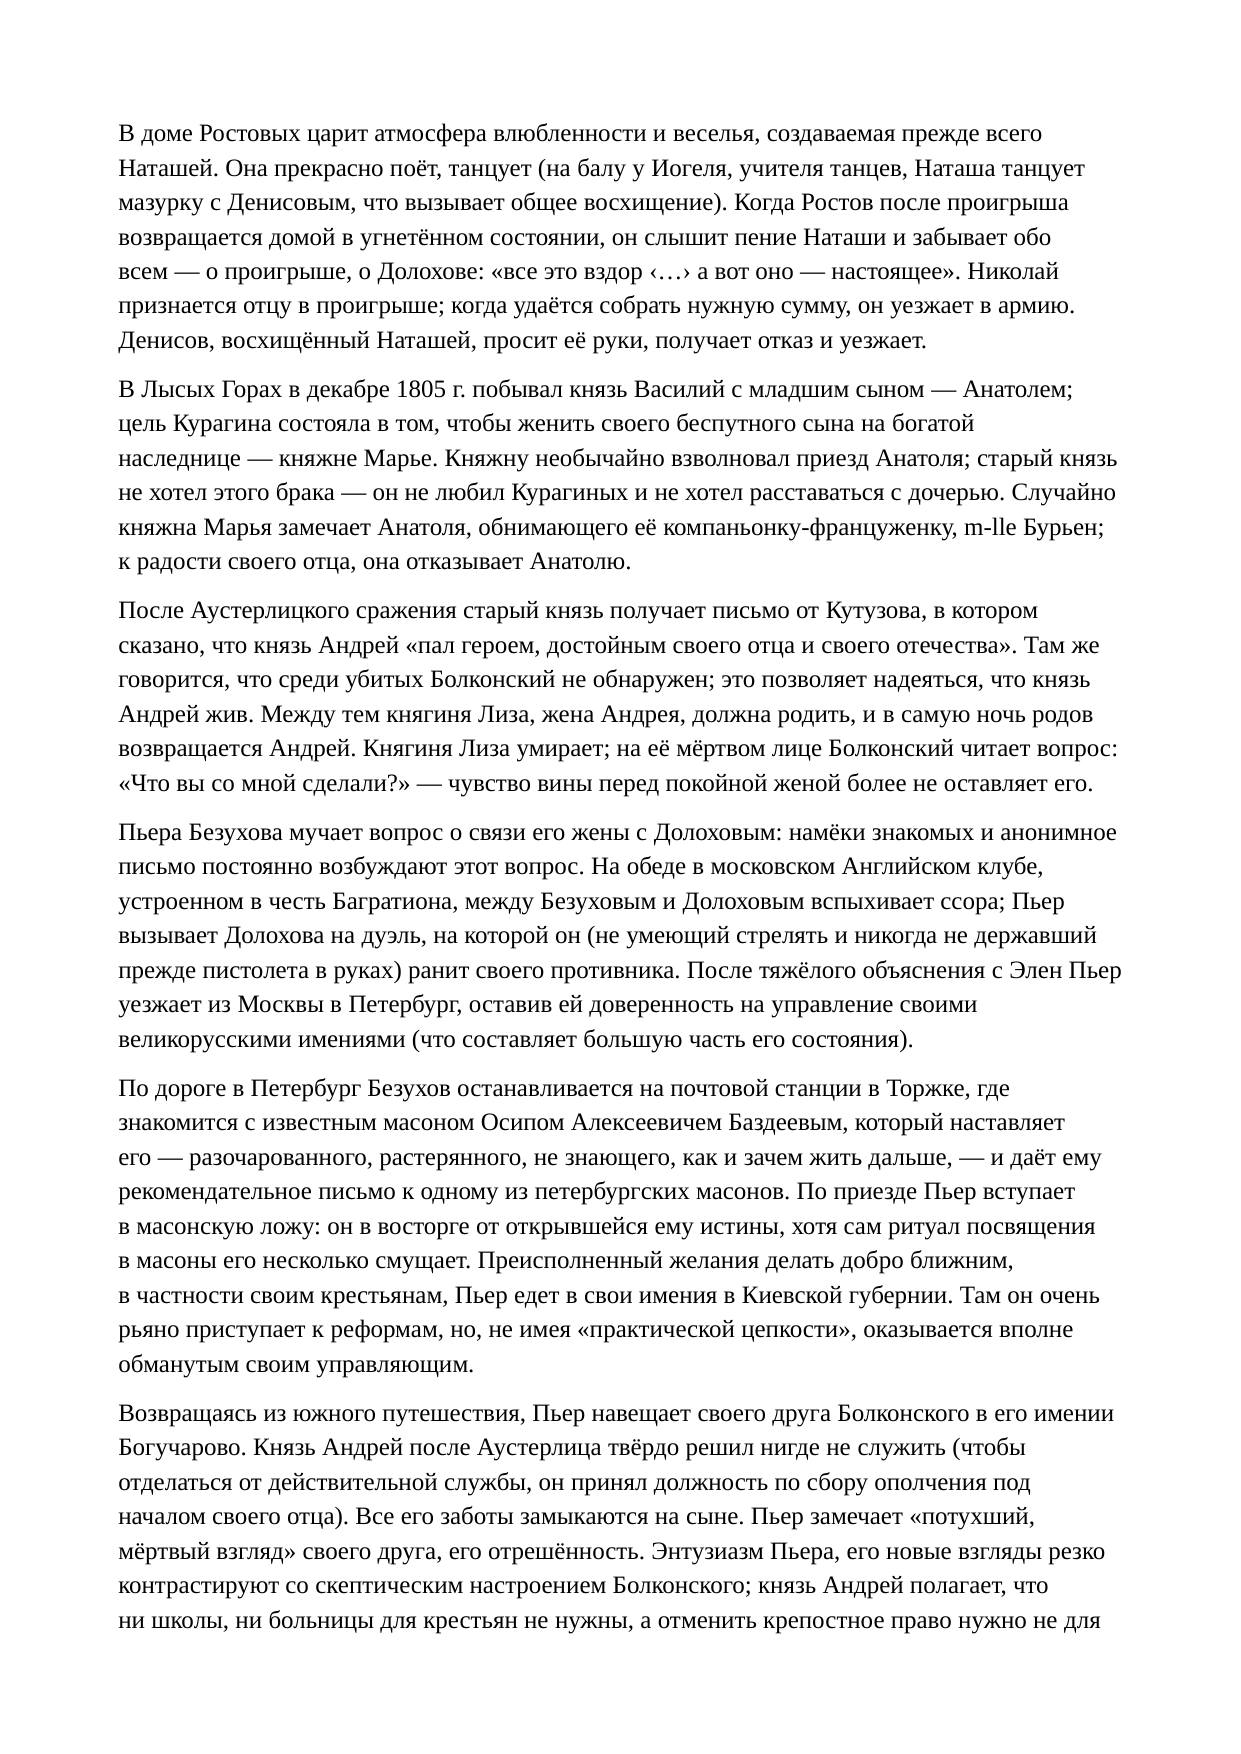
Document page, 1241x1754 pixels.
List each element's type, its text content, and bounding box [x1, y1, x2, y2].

text В доме Ростовых царит атмосфера влюбленности и веселья, создаваемая прежде всего Наташей. Она прекрасно поёт, танцует (на балу у Иогеля, учителя танцев, Наташа танцует мазурку с Денисовым, что вызывает общее восхищение). Когда Ростов после проигрыша возвращается домой в угнетённом состоянии, он слышит пение Наташи и забывает обо всем — о проигрыше, о Долохове: «все это вздор ‹…› а вот оно — настоящее». Николай признается отцу в проигрыше; когда удаётся собрать нужную сумму, он уезжает в армию. Денисов, восхищённый Наташей, просит её руки, получает отказ и уезжает. [118, 118, 1122, 354]
text По дороге в Петербург Безухов останав­ливается на почтовой станции в Торжке, где знакомится с известным масоном Осипом Алексеевичем Баздеевым, который наставляет его — разочаро­ванного, растерянного, не знающего, как и зачем жить дальше, — и даёт ему рекомен­да­тельное письмо к одному из петербургских масонов. По приезде Пьер вступает в масонскую ложу: он в восторге от открывшейся ему истины, хотя сам ритуал посвящения в масоны его несколько смущает. Преисполненный желания делать добро ближним, в частности своим крестьянам, Пьер едет в свои имения в Киевской губернии. Там он очень рьяно приступает к реформам, но, не имея «практической цепкости», оказывается вполне обманутым своим управляющим. [118, 1073, 1122, 1377]
text В Лысых Горах в декабре 1805 г. побывал князь Василий с младшим сыном — Анатолем; цель Курагина состояла в том, чтобы женить своего беспутного сына на богатой наследнице — княжне Марье. Княжну необычайно взволновал приезд Анатоля; старый князь не хотел этого брака — он не любил Курагиных и не хотел расставаться с дочерью. Случайно княжна Марья замечает Анатоля, обнимающего её компаньонку-француженку, m-lle Бурьен; к радости своего отца, она отказывает Анатолю. [118, 374, 1122, 575]
text Пьера Безухова мучает вопрос о связи его жены с Долоховым: намёки знакомых и анонимное письмо постоянно возбуждают этот вопрос. На обеде в московском Английском клубе, устроенном в честь Багратиона, между Безуховым и Долоховым вспыхивает ссора; Пьер вызывает Долохова на дуэль, на которой он (не умеющий стрелять и никогда не державший прежде пистолета в руках) ранит своего противника. После тяжёлого объяснения с Элен Пьер уезжает из Москвы в Петербург, оставив ей доверенность на управление своими великорусскими имениями (что составляет большую часть его состояния). [118, 817, 1122, 1053]
text Возвращаясь из южного путешествия, Пьер навещает своего друга Болконского в его имении Богучарово. Князь Андрей после Аустерлица твёрдо решил нигде не служить (чтобы отделаться от действи­тельной службы, он принял должность по сбору ополчения под началом своего отца). Все его заботы замыкаются на сыне. Пьер замечает «потухший, мёртвый взгляд» своего друга, его отрешённость. Энтузиазм Пьера, его новые взгляды резко контрастируют со скептическим настроением Болконского; князь Андрей полагает, что ни школы, ни больницы для крестьян не нужны, а отменить крепостное право нужно не для [118, 1398, 1122, 1633]
text После Аустерлицкого сражения старый князь получает письмо от Кутузова, в котором сказано, что князь Андрей «пал героем, достойным своего отца и своего отечества». Там же говорится, что среди убитых Болконский не обнаружен; это позволяет надеяться, что князь Андрей жив. Между тем княгиня Лиза, жена Андрея, должна родить, и в самую ночь родов возвращается Андрей. Княгиня Лиза умирает; на её мёртвом лице Болконский читает вопрос: «Что вы со мной сделали?» — чувство вины перед покойной женой более не оставляет его. [118, 596, 1122, 797]
